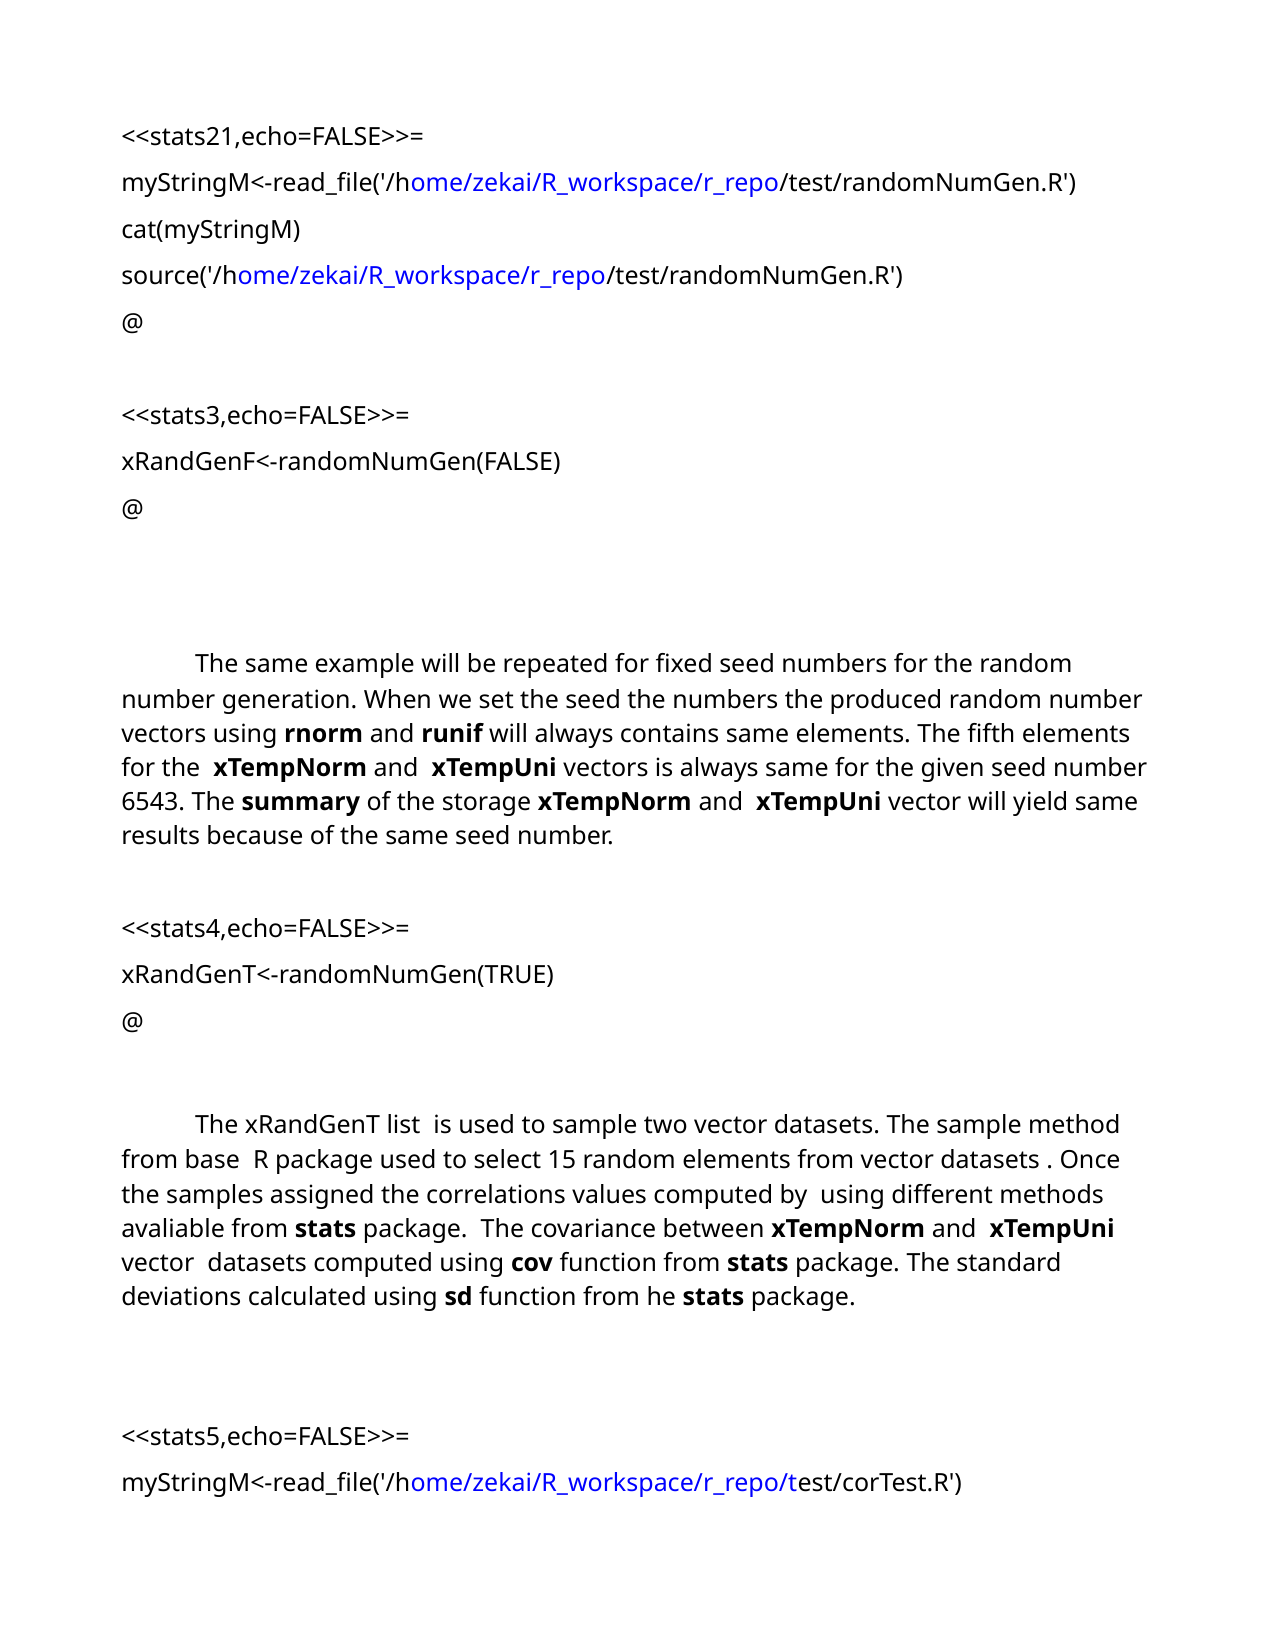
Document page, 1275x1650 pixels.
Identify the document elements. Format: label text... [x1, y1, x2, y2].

text The same example will be repeated for fixed seed numbers for the random number generation. When we set the seed the numbers the produced random number vectors using rnorm and runif will always contains same elements. The fifth elements for the xTempNorm and xTempUni vectors is always same for the given seed number 6543. The summary of the storage xTempNorm and xTempUni vector will yield same results because of the same seed number. [121, 642, 1158, 852]
text <<stats3,echo=FALSE>>= [121, 397, 1158, 432]
text <<stats21,echo=FALSE>>= [121, 118, 1158, 152]
text The xRandGenT list is used to sample two vector datasets. The sample method from base R package used to select 15 random elements from vector datasets . Once the samples assigned the correlations values computed by using different methods avaliable from stats package. The covariance between xTempNorm and xTempUni vector datasets computed using cov function from stats package. The standard deviations calculated using sd function from he stats package. [121, 1102, 1158, 1312]
text xRandGenF<-randomNumGen(FALSE) [121, 444, 1158, 478]
text myStringM<-read_file('/home/zekai/R_workspace/r_repo/test/randomNumGen.R') [121, 165, 1158, 199]
text xRandGenT<-randomNumGen(TRUE) [121, 957, 1158, 991]
text @ [121, 491, 1158, 525]
text @ [121, 304, 1158, 338]
text cat(myStringM) [121, 211, 1158, 245]
text @ [121, 1004, 1158, 1038]
text myStringM<-read_file('/home/zekai/R_workspace/r_repo/test/corTest.R') [121, 1465, 1158, 1499]
text <<stats4,echo=FALSE>>= [121, 911, 1158, 945]
text <<stats5,echo=FALSE>>= [121, 1418, 1158, 1452]
text source('/home/zekai/R_workspace/r_repo/test/randomNumGen.R') [121, 258, 1158, 292]
